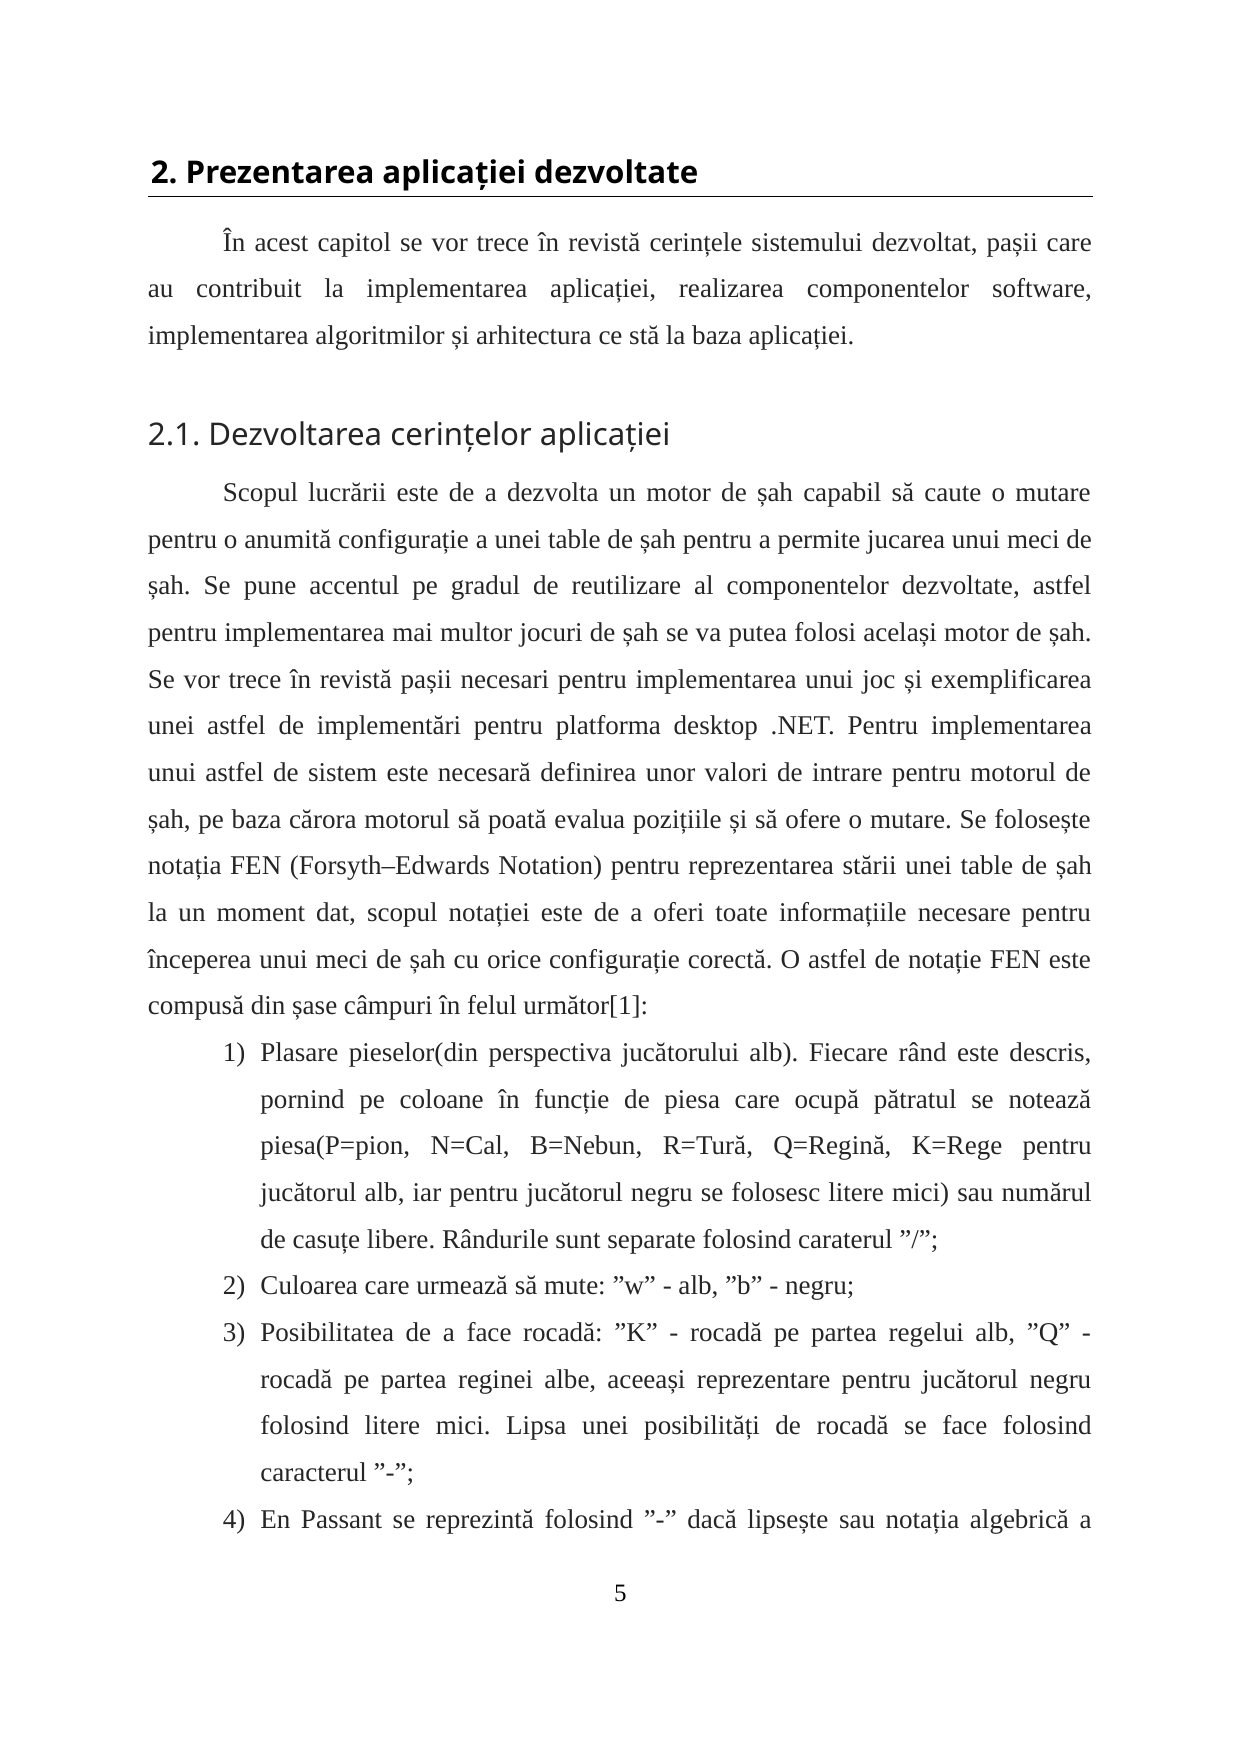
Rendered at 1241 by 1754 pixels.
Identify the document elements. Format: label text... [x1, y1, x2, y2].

text 2.1. Dezvoltarea cerințelor aplicației [148, 412, 1093, 455]
list En Passant se reprezintă folosind ”-” dacă lipsește sau notația algebrică a [223, 1503, 1093, 1534]
list Culoarea care urmează să mute: ”w” - alb, ”b” - negru; [223, 1269, 1093, 1301]
list Posibilitatea de a face rocadă: ”K” - rocadă pe partea regelui alb, ”Q” - rocadă pe partea reginei albe, aceeași reprezentare pentru jucătorul negru folosind litere mici. Lipsa unei posibilități de rocadă se face folosind caracterul ”-”; [223, 1316, 1093, 1487]
text În acest capitol se vor trece în revistă cerințele sistemului dezvoltat, pașii care au contribuit la implementarea aplicației, realizarea componentelor software, implementarea algoritmilor și arhitectura ce stă la baza aplicației. [148, 226, 1093, 350]
list Plasare pieselor(din perspectiva jucătorului alb). Fiecare rând este descris, pornind pe coloane în funcție de piesa care ocupă pătratul se notează piesa(P=pion, N=Cal, B=Nebun, R=Tură, Q=Regină, K=Rege pentru jucătorul alb, iar pentru jucătorul negru se folosesc litere mici) sau numărul de casuțe libere. Rândurile sunt separate folosind caraterul ”/”; [223, 1036, 1093, 1254]
text Scopul lucrării este de a dezvolta un motor de șah capabil să caute o mutare pentru o anumită configurație a unei table de șah pentru a permite jucarea unui meci de șah. Se pune accentul pe gradul de reutilizare al componentelor dezvoltate, astfel pentru implementarea mai multor jocuri de șah se va putea folosi același motor de șah. Se vor trece în revistă pașii necesari pentru implementarea unui joc și exemplificarea unei astfel de implementări pentru platforma desktop .NET. Pentru implementarea unui astfel de sistem este necesară definirea unor valori de intrare pentru motorul de șah, pe baza cărora motorul să poată evalua pozițiile și să ofere o mutare. Se folosește notația FEN (Forsyth–Edwards Notation) pentru reprezentarea stării unei table de șah la un moment dat, scopul notației este de a oferi toate informațiile necesare pentru începerea unui meci de șah cu orice configurație corectă. O astfel de notație FEN este compusă din șase câmpuri în felul următor[1]: [148, 476, 1093, 1021]
